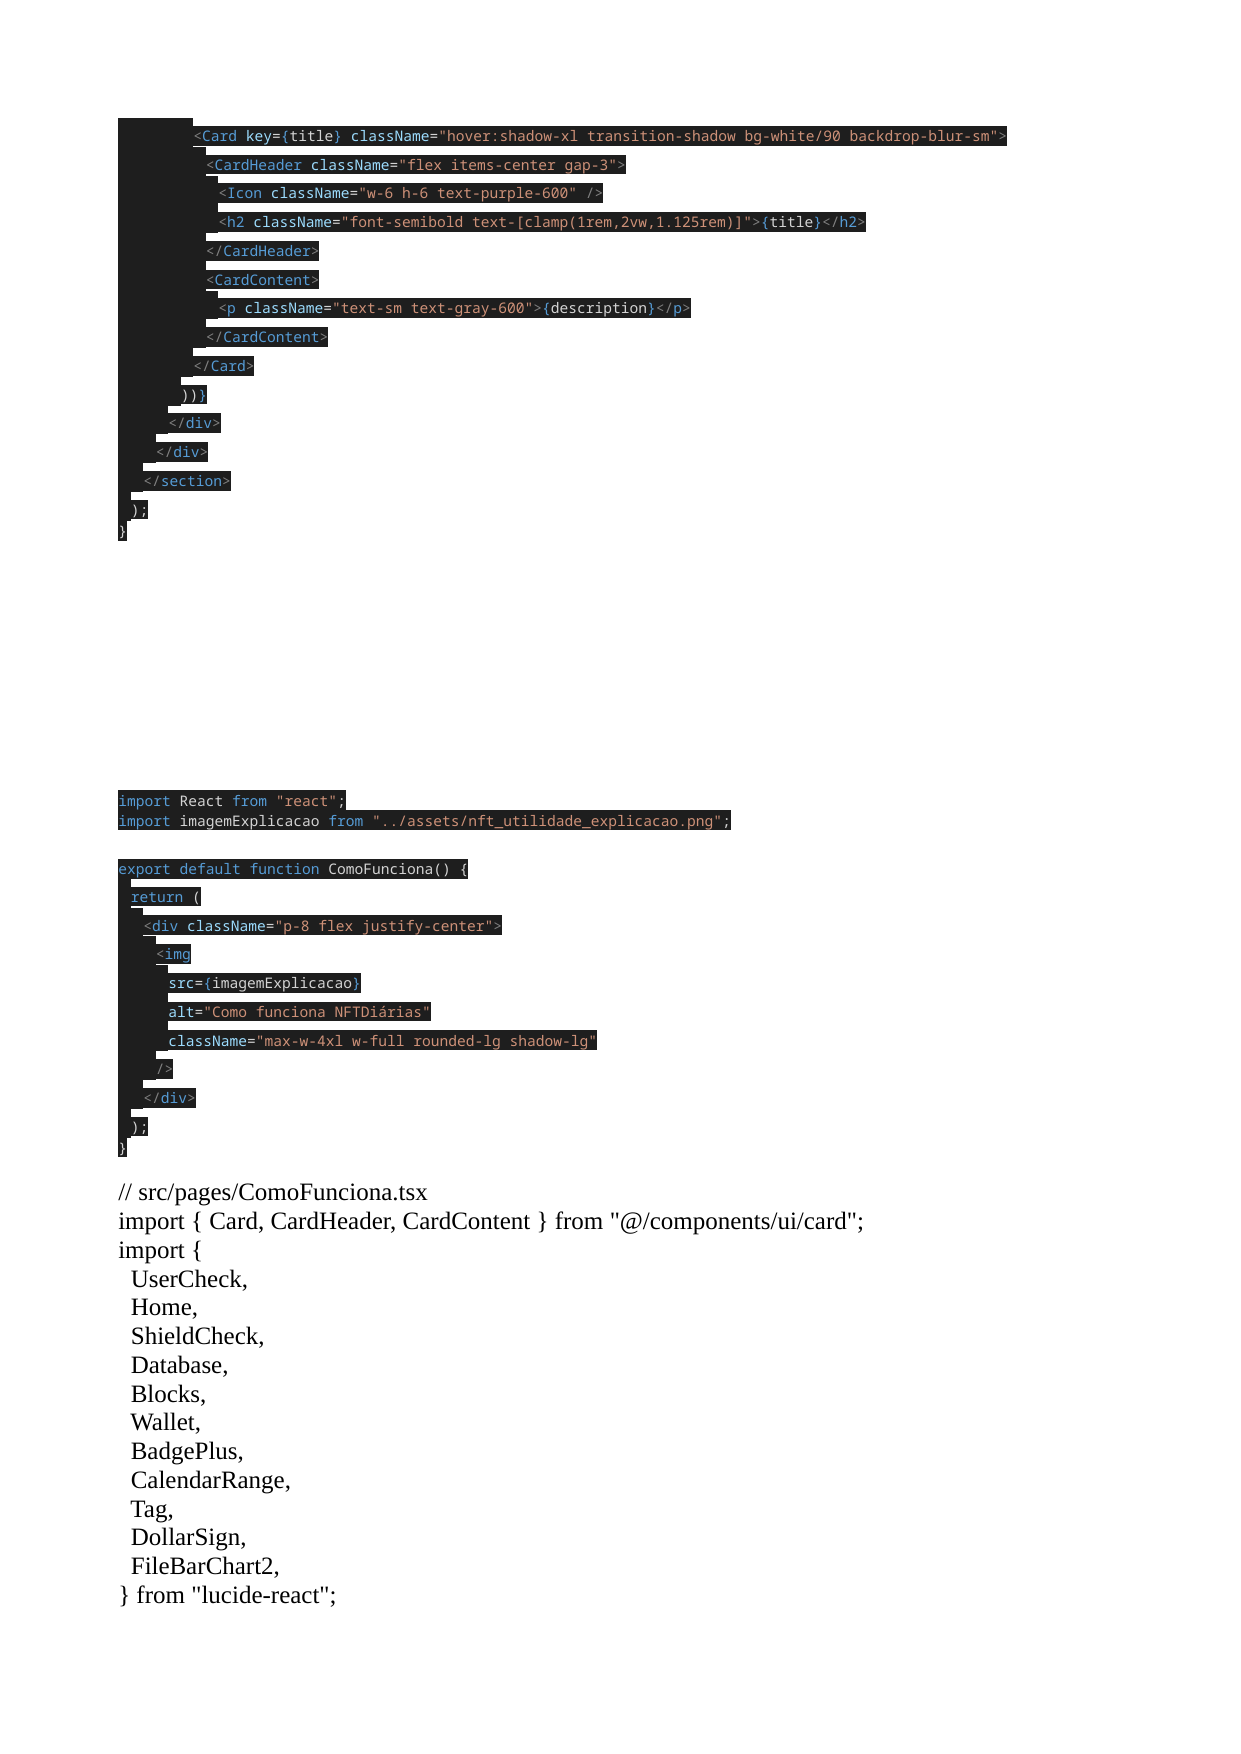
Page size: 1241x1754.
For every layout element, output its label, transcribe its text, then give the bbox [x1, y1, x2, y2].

text alt="Como funciona NFTDiárias" [118, 994, 1122, 1023]
text ); [118, 1109, 1122, 1138]
text </CardHeader> [118, 233, 1122, 262]
text </div> [118, 434, 1122, 463]
text src={imagemExplicacao} [118, 965, 1122, 994]
text ))} [118, 377, 1122, 406]
text return ( [118, 879, 1122, 908]
text <p className="text-sm text-gray-600">{description}</p> [118, 291, 1122, 319]
text </Card> [118, 348, 1122, 377]
text className="max-w-4xl w-full rounded-lg shadow-lg" [118, 1023, 1122, 1051]
text } [118, 1138, 1122, 1157]
text <img [118, 936, 1122, 965]
text export default function ComoFunciona() { [118, 859, 1122, 879]
text <Card key={title} className="hover:shadow-xl transition-shadow bg-white/90 backdrop-blur-sm"> [118, 118, 1122, 147]
text import imagemExplicacao from "../assets/nft_utilidade_explicacao.png"; [118, 810, 1122, 830]
text // src/pages/ComoFunciona.tsx import { Card, CardHeader, CardContent } from "@/components/ui/card"; import { UserCheck, Home, ShieldCheck, Database, Blocks, Wallet, BadgePlus, CalendarRange, Tag, DollarSign, FileBarChart2, } from "lucide-react"; [118, 1177, 1122, 1609]
text </section> [118, 463, 1122, 492]
text <div className="p-8 flex justify-center"> [118, 908, 1122, 936]
text } [118, 521, 1122, 541]
text </div> [118, 406, 1122, 434]
text <CardHeader className="flex items-center gap-3"> [118, 147, 1122, 176]
text </div> [118, 1080, 1122, 1109]
text </CardContent> [118, 319, 1122, 348]
text /> [118, 1051, 1122, 1080]
text <h2 className="font-semibold text-[clamp(1rem,2vw,1.125rem)]">{title}</h2> [118, 204, 1122, 233]
text <CardContent> [118, 262, 1122, 291]
text <Icon className="w-6 h-6 text-purple-600" /> [118, 176, 1122, 204]
text ); [118, 492, 1122, 521]
text import React from "react"; [118, 790, 1122, 810]
